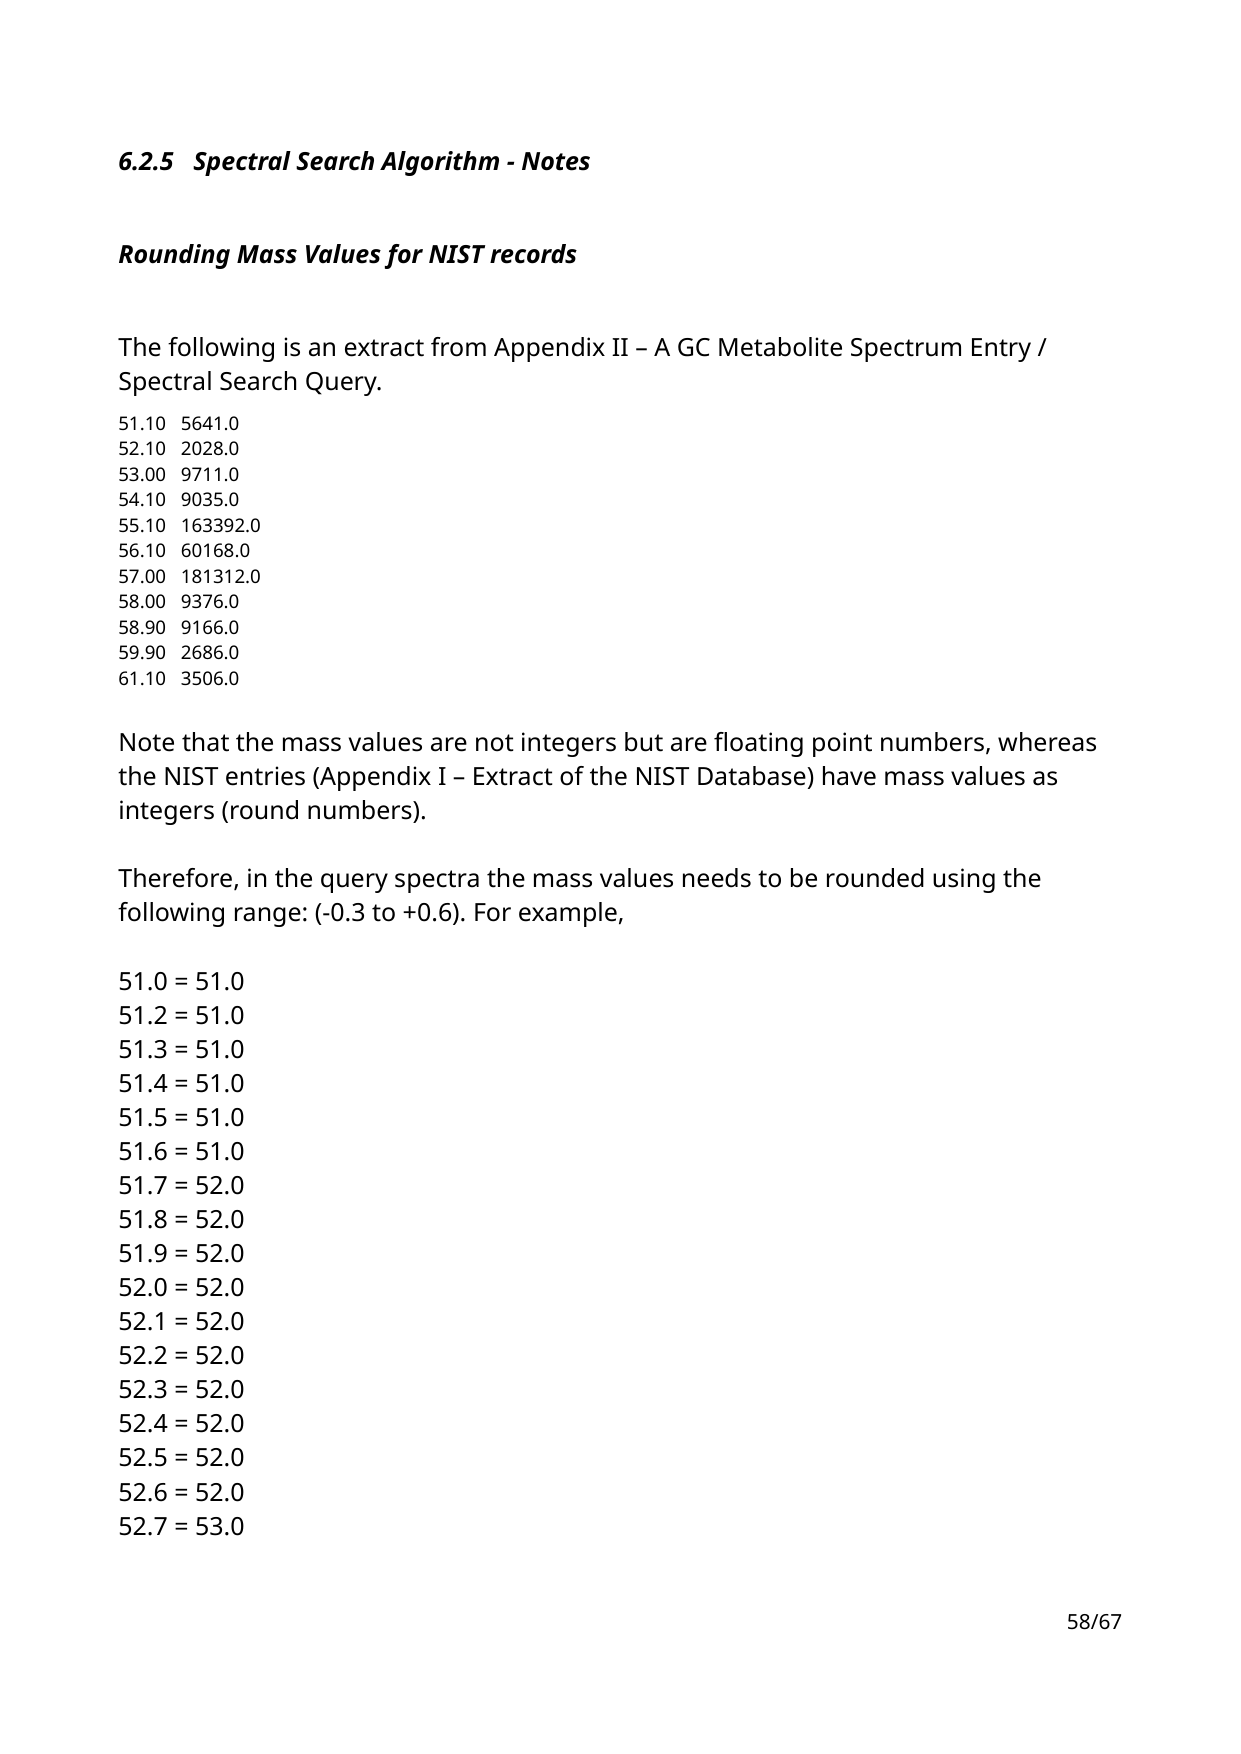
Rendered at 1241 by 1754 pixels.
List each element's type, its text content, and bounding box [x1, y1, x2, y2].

text 52.7 = 53.0 [118, 1508, 1122, 1542]
text 52.5 = 52.0 [118, 1440, 1122, 1474]
text 51.2 = 51.0 [118, 997, 1122, 1031]
text 54.10 9035.0 [118, 487, 1122, 512]
text 58.90 9166.0 [118, 614, 1122, 640]
text 59.90 2686.0 [118, 640, 1122, 665]
text 52.2 = 52.0 [118, 1338, 1122, 1372]
text 52.0 = 52.0 [118, 1270, 1122, 1304]
text 56.10 60168.0 [118, 538, 1122, 563]
text 51.7 = 52.0 [118, 1168, 1122, 1202]
text Rounding Mass Values for NIST records [118, 236, 1122, 270]
text 51.10 5641.0 [118, 410, 1122, 436]
text 52.6 = 52.0 [118, 1474, 1122, 1508]
text 52.10 2028.0 [118, 436, 1122, 461]
text 51.8 = 52.0 [118, 1202, 1122, 1236]
text 58.00 9376.0 [118, 589, 1122, 614]
text 51.4 = 51.0 [118, 1065, 1122, 1099]
text 53.00 9711.0 [118, 461, 1122, 487]
text 52.4 = 52.0 [118, 1406, 1122, 1440]
text 51.6 = 51.0 [118, 1133, 1122, 1168]
text 52.1 = 52.0 [118, 1304, 1122, 1338]
text Note that the mass values are not integers but are floating point numbers, whereas the NIST entries (Appendix I – Extract of the NIST Database) have mass values as integers (round numbers). [118, 725, 1122, 827]
text 61.10 3506.0 [118, 665, 1122, 691]
text The following is an extract from Appendix II – A GC Metabolite Spectrum Entry / Spectral Search Query. [118, 329, 1122, 397]
text 51.5 = 51.0 [118, 1099, 1122, 1133]
text 51.9 = 52.0 [118, 1236, 1122, 1270]
text 51.3 = 51.0 [118, 1031, 1122, 1065]
text 55.10 163392.0 [118, 512, 1122, 538]
subtitle Spectral Search Algorithm - Notes [118, 143, 1122, 177]
text 52.3 = 52.0 [118, 1372, 1122, 1406]
text 51.0 = 51.0 [118, 963, 1122, 997]
text 57.00 181312.0 [118, 563, 1122, 589]
text Therefore, in the query spectra the mass values needs to be rounded using the following range: (-0.3 to +0.6). For example, [118, 861, 1122, 929]
